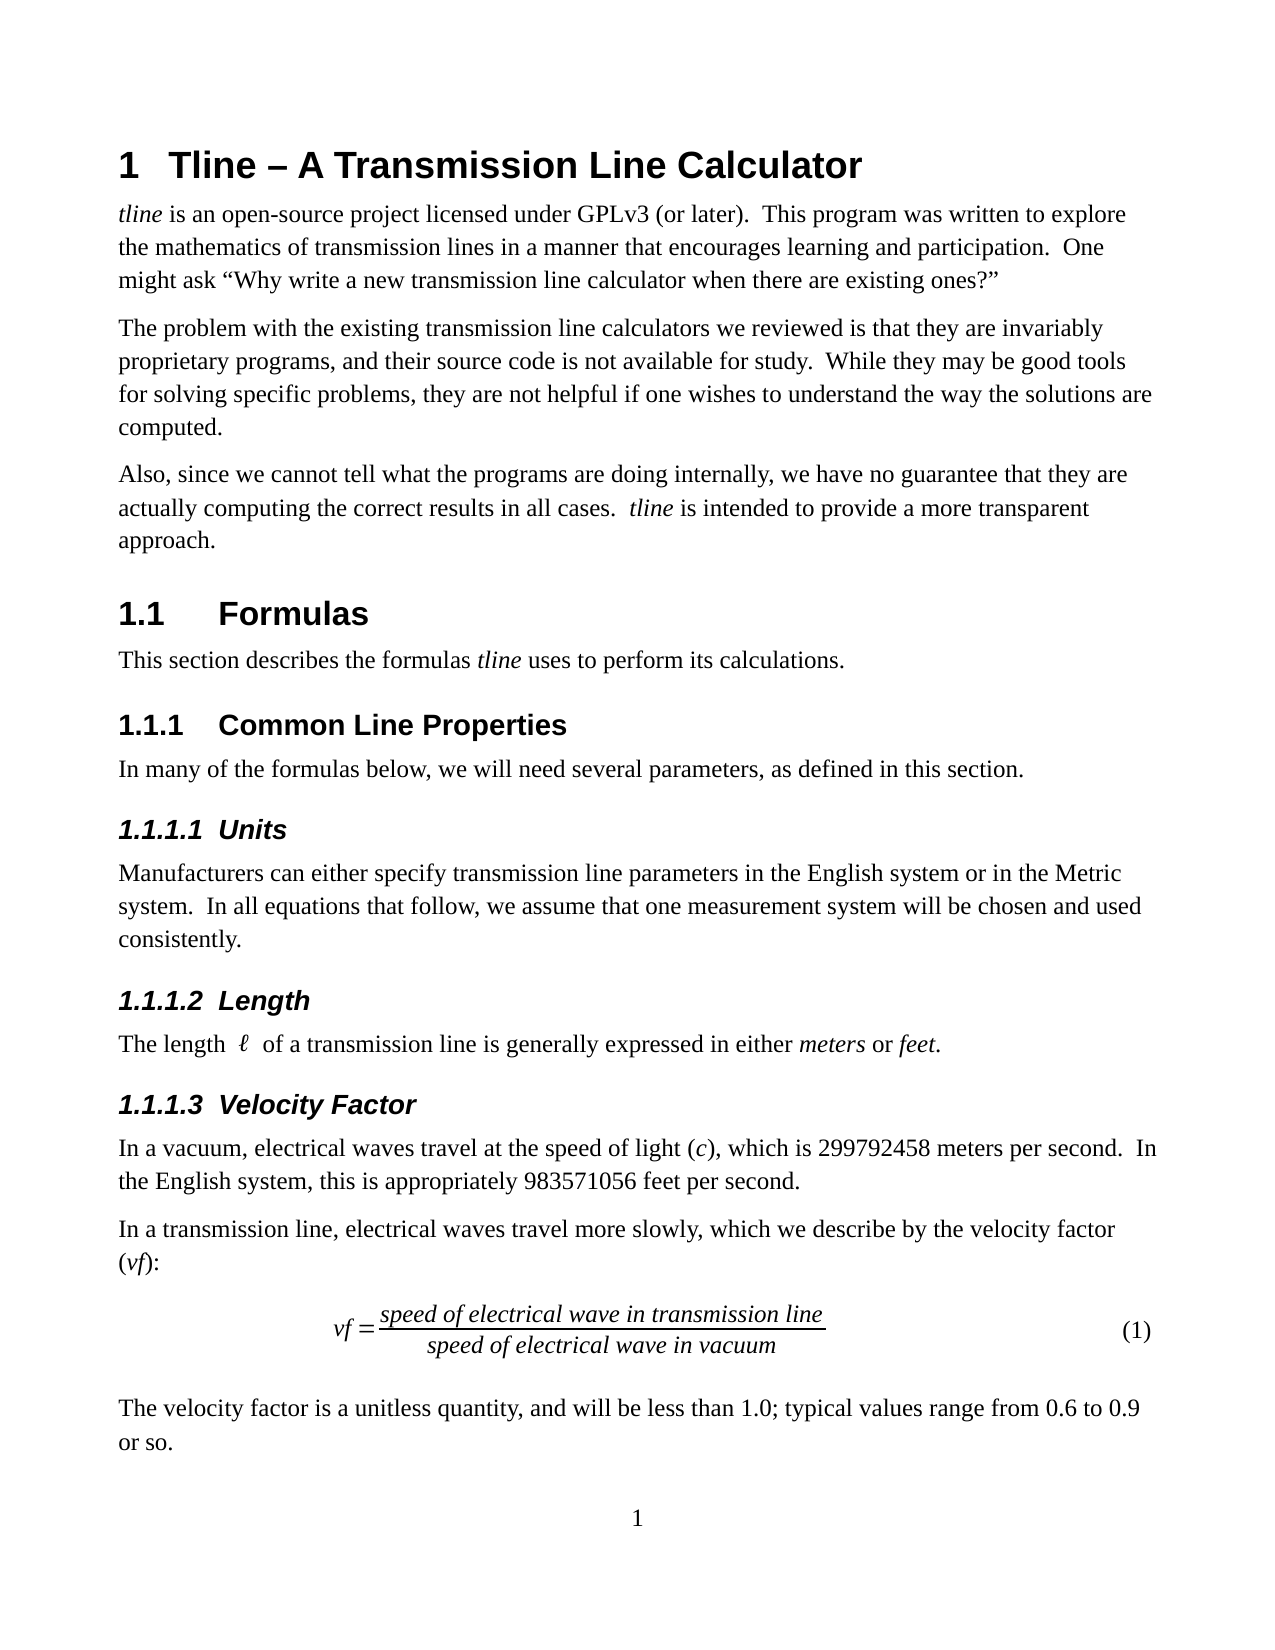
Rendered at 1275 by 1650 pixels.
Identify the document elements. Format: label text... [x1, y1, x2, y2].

text This section describes the formulas tline uses to perform its calculations. [118, 645, 1157, 674]
text tline is an open-source project licensed under GPLv3 (or later). This program was written to explore the mathematics of transmission lines in a manner that encourages learning and participation. One might ask “Why write a new transmission line calculator when there are existing ones?” [118, 199, 1157, 294]
text The length of a transmission line is generally expressed in either meters or feet. [118, 1029, 1157, 1057]
subtitle Velocity Factor [118, 1089, 1157, 1121]
text Manufacturers can either specify transmission line parameters in the English system or in the Metric system. In all equations that follow, we assume that one measurement system will be chosen and used consistently. [118, 858, 1157, 953]
text In many of the formulas below, we will need several parameters, as defined in this section. [118, 754, 1157, 782]
text In a transmission line, electrical waves travel more slowly, which we describe by the velocity factor (vf): [118, 1214, 1157, 1276]
text The velocity factor is a unitless quantity, and will be less than 1.0; typical values range from 0.6 to 0.9 or so. [118, 1393, 1157, 1455]
subtitle Units [118, 814, 1157, 846]
subtitle Formulas [118, 594, 1157, 633]
text The problem with the existing transmission line calculators we reviewed is that they are invariably proprietary programs, and their source code is not available for study. While they may be good tools for solving specific problems, they are not helpful if one wishes to understand the way the solutions are computed. [118, 313, 1157, 441]
text In a vacuum, electrical waves travel at the speed of light (c), which is 299792458 meters per second. In the English system, this is appropriately 983571056 feet per second. [118, 1133, 1157, 1195]
subtitle Tline – A Transmission Line Calculator [118, 143, 1157, 187]
subtitle Length [118, 984, 1157, 1016]
table_header [118, 1294, 1041, 1365]
table_header (1) [1041, 1294, 1157, 1365]
text Also, since we cannot tell what the programs are doing internally, we have no guarantee that they are actually computing the correct results in all cases. tline is intended to provide a more transparent approach. [118, 459, 1157, 554]
subtitle Common Line Properties [118, 707, 1157, 741]
